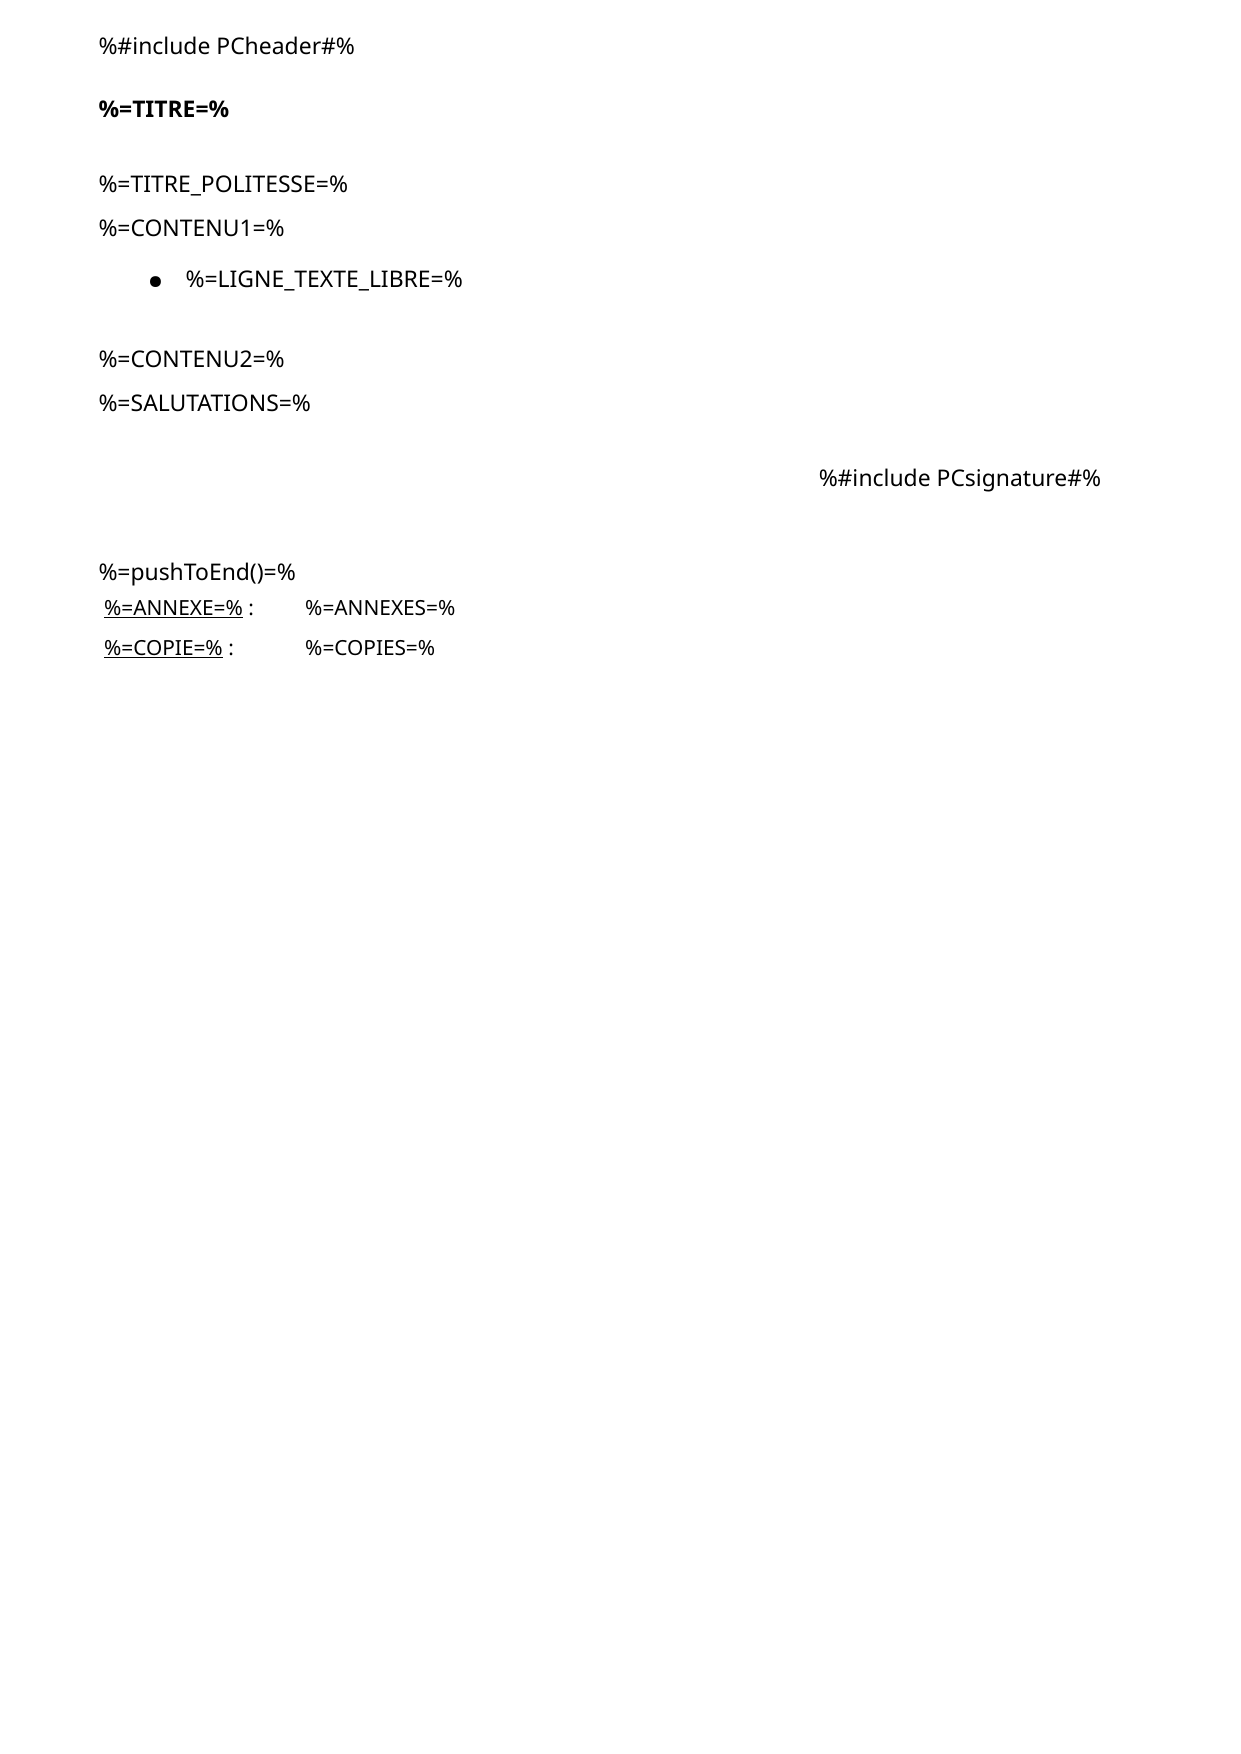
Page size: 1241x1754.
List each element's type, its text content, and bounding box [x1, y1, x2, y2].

text %=TITRE=% [98, 93, 1123, 124]
text %#include PCheader#% [98, 30, 1123, 61]
text %=pushToEnd()=% [98, 556, 1123, 587]
table_header %=ANNEXES=% [299, 587, 1123, 627]
text %=CONTENU2=% [98, 343, 1123, 374]
table_cell %=COPIE=% : [98, 627, 299, 667]
text %#include PCsignature#% [98, 462, 1123, 493]
text %=CONTENU1=% [98, 212, 1123, 243]
table_header %=ANNEXE=% : [98, 587, 299, 627]
text %=SALUTATIONS=% [98, 387, 1123, 418]
text %=TITRE_POLITESSE=% [98, 168, 1123, 199]
table_cell %{ligne}% [98, 257, 104, 299]
table_cell %=COPIES=% [299, 627, 1123, 667]
table_cell %=LIGNE_TEXTE_LIBRE=% [105, 257, 1123, 299]
